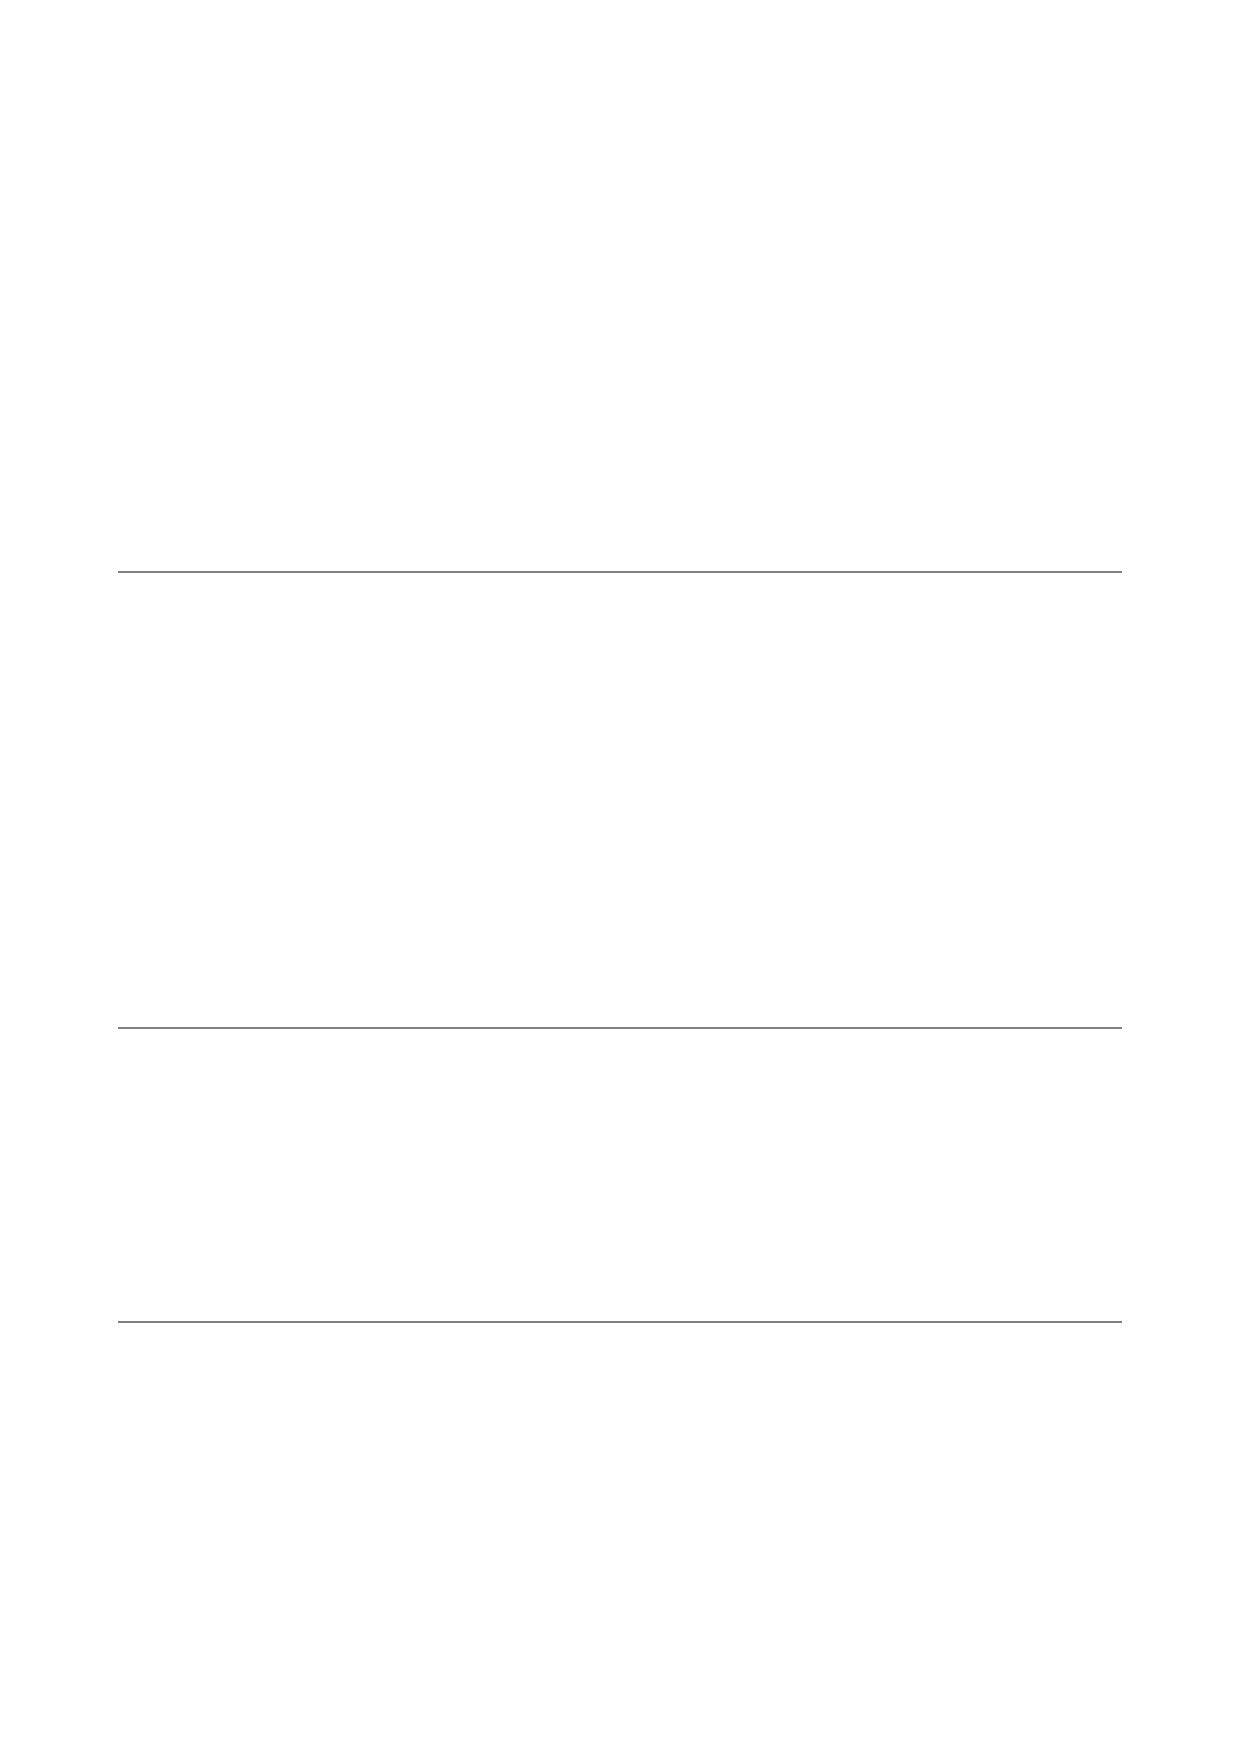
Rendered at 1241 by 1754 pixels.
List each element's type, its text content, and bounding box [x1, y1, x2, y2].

text let obj = new F(); [118, 240, 1122, 263]
text F.prototype.sayHi = function() {} [118, 1584, 1122, 1608]
text obj.__proto__ = F.prototype [118, 421, 1122, 445]
text let obj = new F(); [118, 829, 1122, 853]
text Когда ты пишешь: [118, 192, 1122, 221]
list obj.constructor === F [162, 1254, 1122, 1278]
text F.prototype = { a:123 }; [118, 806, 1122, 829]
subtitle 🟦 6. Когда constructor сохраняется, а когда теряется? [118, 1376, 1122, 1496]
subtitle 🟨 5. constructor — кто создал объект [118, 1082, 1122, 1144]
text → obj.__proto__ === F.prototype → true [118, 882, 1122, 913]
subtitle 🟧 3. ЧТО ПРОИСХОДИТ ПРИ new F() [118, 118, 1122, 180]
list Обычно лежит в F.prototype [162, 1156, 1122, 1187]
subtitle 🟥 4. F.prototype и obj.__proto__ всегда указывают на ОДИН и тот же объект [118, 626, 1122, 746]
subtitle ✔ НЕ теряется: [118, 1529, 1122, 1572]
text JS делает: [118, 293, 1122, 322]
list Позволяет узнать, чем создан объект: [162, 1206, 1122, 1235]
text 1️⃣ создаёт пустой объект 2️⃣ ставит его прототип: [118, 341, 1122, 402]
text 3️⃣ вызывает F так, что this = obj 4️⃣ возвращает obj [118, 474, 1122, 538]
text Пример: [118, 758, 1122, 787]
text Функция не является прототипом. Её prototype — да. [118, 932, 1122, 994]
